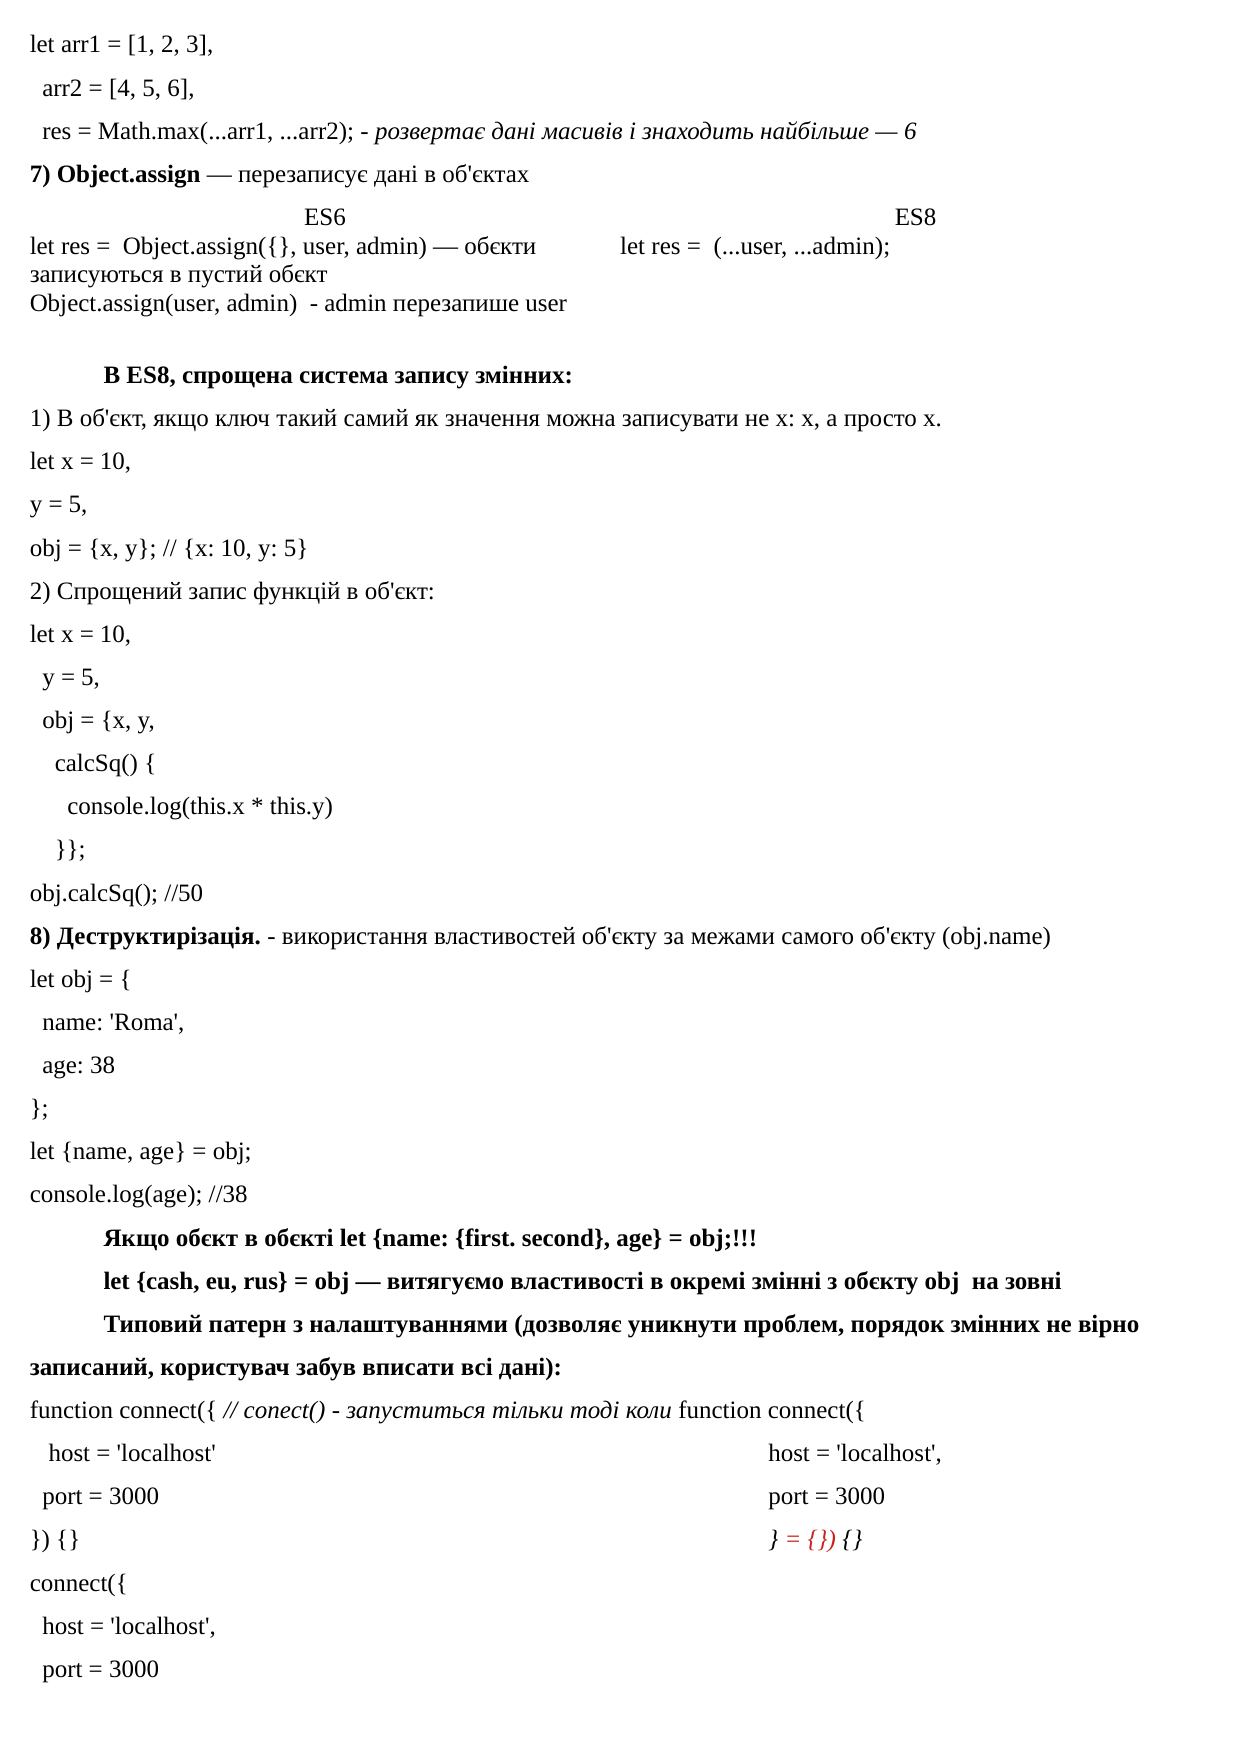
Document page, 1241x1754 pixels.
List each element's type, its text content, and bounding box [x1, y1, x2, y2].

text host = 'localhost' host = 'localhost', [29, 1438, 1211, 1467]
text console.log(age); //38 [29, 1179, 1211, 1208]
text calcSq() { [29, 748, 1211, 777]
table_cell let res = Object.assign({}, user, admin) — обєкти записуються в пустий обєкт Object.assign(user, admin) - admin перезапише user [30, 231, 620, 317]
text let x = 10, [29, 446, 1211, 475]
table_header ES8 [620, 202, 1211, 231]
text obj = {x, y}; // {x: 10, y: 5} [29, 533, 1211, 561]
text Типовий патерн з налаштуваннями (дозволяє уникнути проблем, порядок змінних не вірно записаний, користувач забув вписати всі дані): [29, 1309, 1211, 1381]
text obj.calcSq(); //50 [29, 878, 1211, 906]
text }}; [29, 834, 1211, 863]
text 1) В об'єкт, якщо ключ такий самий як значення можна записувати не x: x, а просто x. [29, 403, 1211, 432]
text res = Math.max(...arr1, ...arr2); - розвертає дані масивів і знаходить найбільше — 6 [29, 116, 1211, 144]
text let {cash, eu, rus} = obj — витягуємо властивості в окремі змінні з обєкту obj на зовні [29, 1266, 1211, 1294]
text }; [29, 1093, 1211, 1122]
text function connect({ // conect() - запуститься тільки тоді коли function connect({ [29, 1395, 1211, 1424]
table_cell let res = (...user, ...admin); [620, 231, 1211, 317]
text let arr1 = [1, 2, 3], [29, 29, 1211, 58]
text В ES8, спрощена система запису змінних: [29, 360, 1211, 389]
text console.log(this.x * this.y) [29, 791, 1211, 820]
text let {name, age} = obj; [29, 1136, 1211, 1165]
text connect({ [29, 1568, 1211, 1596]
text obj = {x, y, [29, 705, 1211, 734]
text name: 'Roma', [29, 1007, 1211, 1036]
text port = 3000 [29, 1654, 1211, 1683]
text host = 'localhost', [29, 1611, 1211, 1639]
text let obj = { [29, 964, 1211, 993]
text 2) Спрощений запис функцій в об'єкт: [29, 576, 1211, 604]
text port = 3000 port = 3000 [29, 1481, 1211, 1510]
text arr2 = [4, 5, 6], [29, 73, 1211, 101]
text Якщо обєкт в обєкті let {name: {first. second}, age} = obj;!!! [29, 1223, 1211, 1251]
text }) {} } = {}) {} [29, 1524, 1211, 1553]
text 8) Деструктирізація. - використання властивостей об'єкту за межами самого об'єкту (obj.name) [29, 921, 1211, 949]
table_header ES6 [30, 202, 620, 231]
text 7) Object.assign — перезаписує дані в об'єктах [29, 159, 1211, 188]
text y = 5, [29, 489, 1211, 518]
text age: 38 [29, 1050, 1211, 1079]
text y = 5, [29, 662, 1211, 691]
text let x = 10, [29, 619, 1211, 648]
